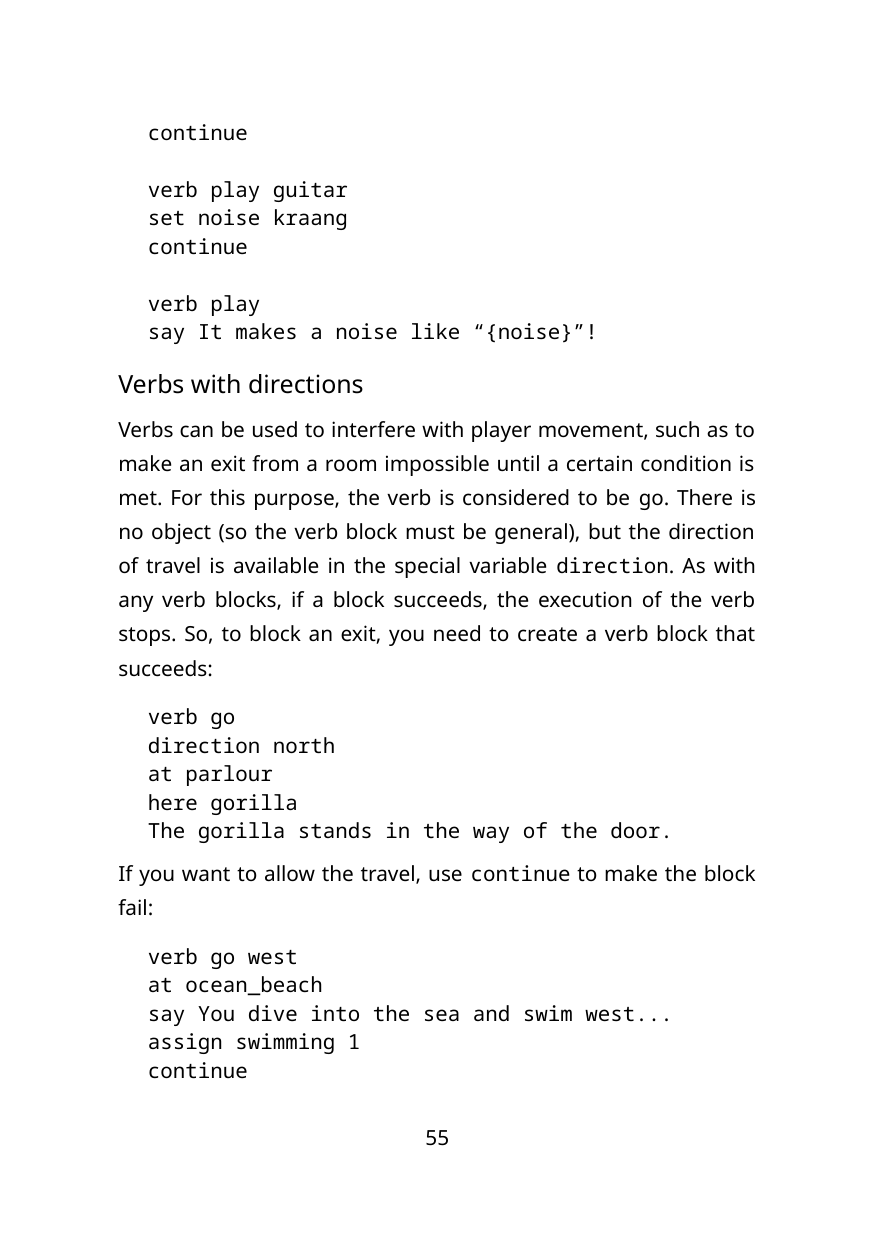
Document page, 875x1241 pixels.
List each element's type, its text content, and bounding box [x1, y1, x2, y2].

text set noise kraang [148, 203, 756, 232]
text at parlour [148, 759, 756, 788]
text verb play guitar [148, 175, 756, 203]
text say You dive into the sea and swim west... [148, 999, 756, 1027]
text continue [148, 1056, 756, 1084]
subtitle Verbs with directions [118, 366, 756, 400]
text direction north [148, 731, 756, 759]
text at ocean_beach [148, 970, 756, 999]
text verb go [148, 702, 756, 731]
text say It makes a noise like “{noise}”! [148, 317, 756, 346]
text If you want to allow the travel, use continue to make the block fail: [118, 859, 756, 922]
text continue [148, 118, 756, 147]
text verb go west [148, 942, 756, 970]
text The gorilla stands in the way of the door. [148, 816, 756, 844]
text verb play [148, 289, 756, 317]
text continue [148, 232, 756, 260]
text Verbs can be used to interfere with player movement, such as to make an exit from a room impossible until a certain condition is met. For this purpose, the verb is considered to be go. There is no object (so the verb block must be general), but the direction of travel is available in the special variable direction. As with any verb blocks, if a block succeeds, the execution of the verb stops. So, to block an exit, you need to create a verb block that succeeds: [118, 415, 756, 682]
text here gorilla [148, 788, 756, 816]
text assign swimming 1 [148, 1027, 756, 1056]
